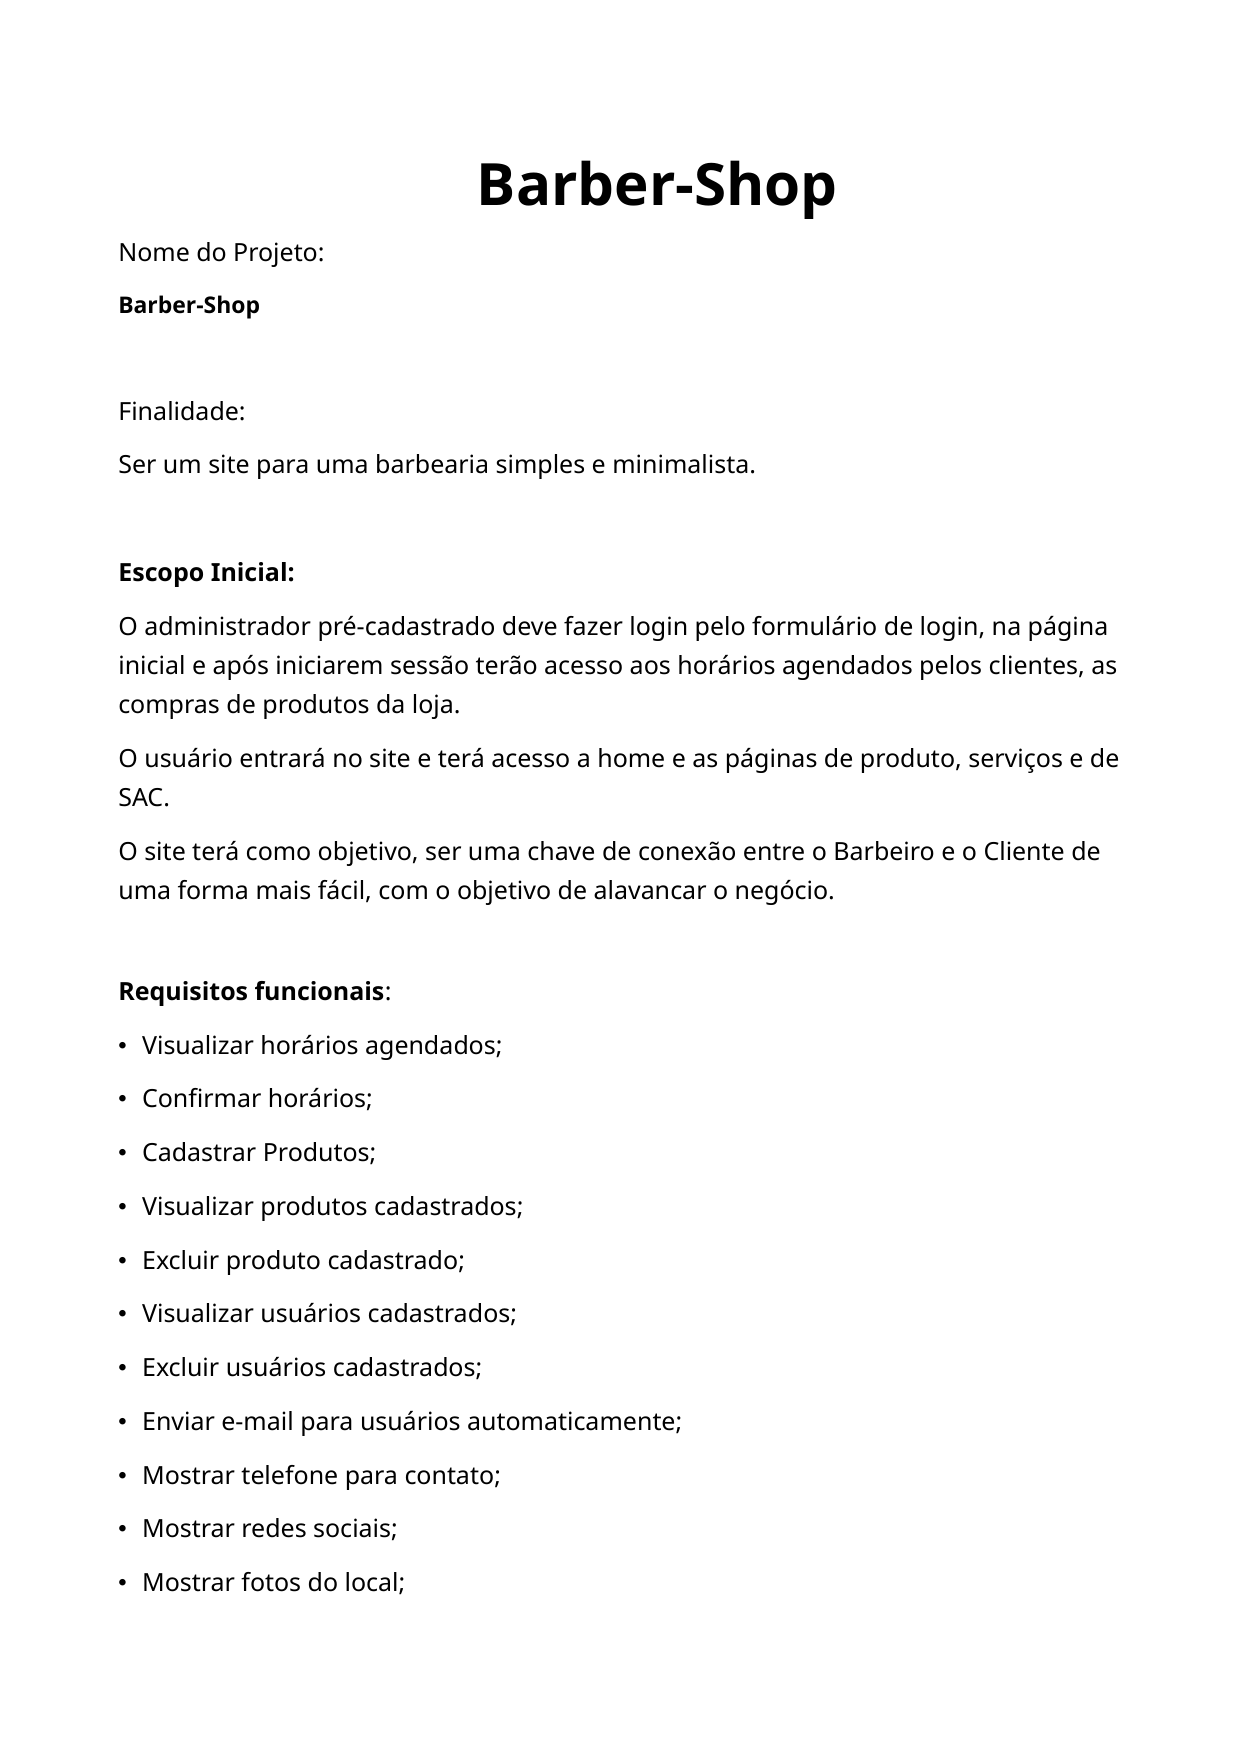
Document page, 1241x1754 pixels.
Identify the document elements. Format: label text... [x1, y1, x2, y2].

text Ser um site para uma barbearia simples e minimalista. [118, 447, 1122, 481]
list Excluir usuários cadastrados; [118, 1350, 1122, 1384]
text Requisitos funcionais: [118, 974, 1122, 1008]
text Barber-Shop [118, 143, 1122, 223]
list Cadastrar Produtos; [118, 1135, 1122, 1169]
text O administrador pré-cadastrado deve fazer login pelo formulário de login, na página inicial e após iniciarem sessão terão acesso aos horários agendados pelos clientes, as compras de produtos da loja. [118, 608, 1122, 721]
text O usuário entrará no site e terá acesso a home e as páginas de produto, serviços e de SAC. [118, 740, 1122, 813]
list Visualizar produtos cadastrados; [118, 1189, 1122, 1223]
list Mostrar fotos do local; [118, 1565, 1122, 1599]
list Mostrar redes sociais; [118, 1511, 1122, 1545]
text Finalidade: [118, 393, 1122, 427]
list Enviar e-mail para usuários automaticamente; [118, 1404, 1122, 1438]
text Barber-Shop [118, 289, 1122, 320]
list Mostrar telefone para contato; [118, 1457, 1122, 1491]
list Confirmar horários; [118, 1081, 1122, 1115]
text Escopo Inicial: [118, 554, 1122, 588]
text O site terá como objetivo, ser uma chave de conexão entre o Barbeiro e o Cliente de uma forma mais fácil, com o objetivo de alavancar o negócio. [118, 833, 1122, 906]
text Nome do Projeto: [118, 235, 1122, 269]
list Visualizar horários agendados; [118, 1027, 1122, 1061]
list Visualizar usuários cadastrados; [118, 1296, 1122, 1330]
list Excluir produto cadastrado; [118, 1242, 1122, 1276]
